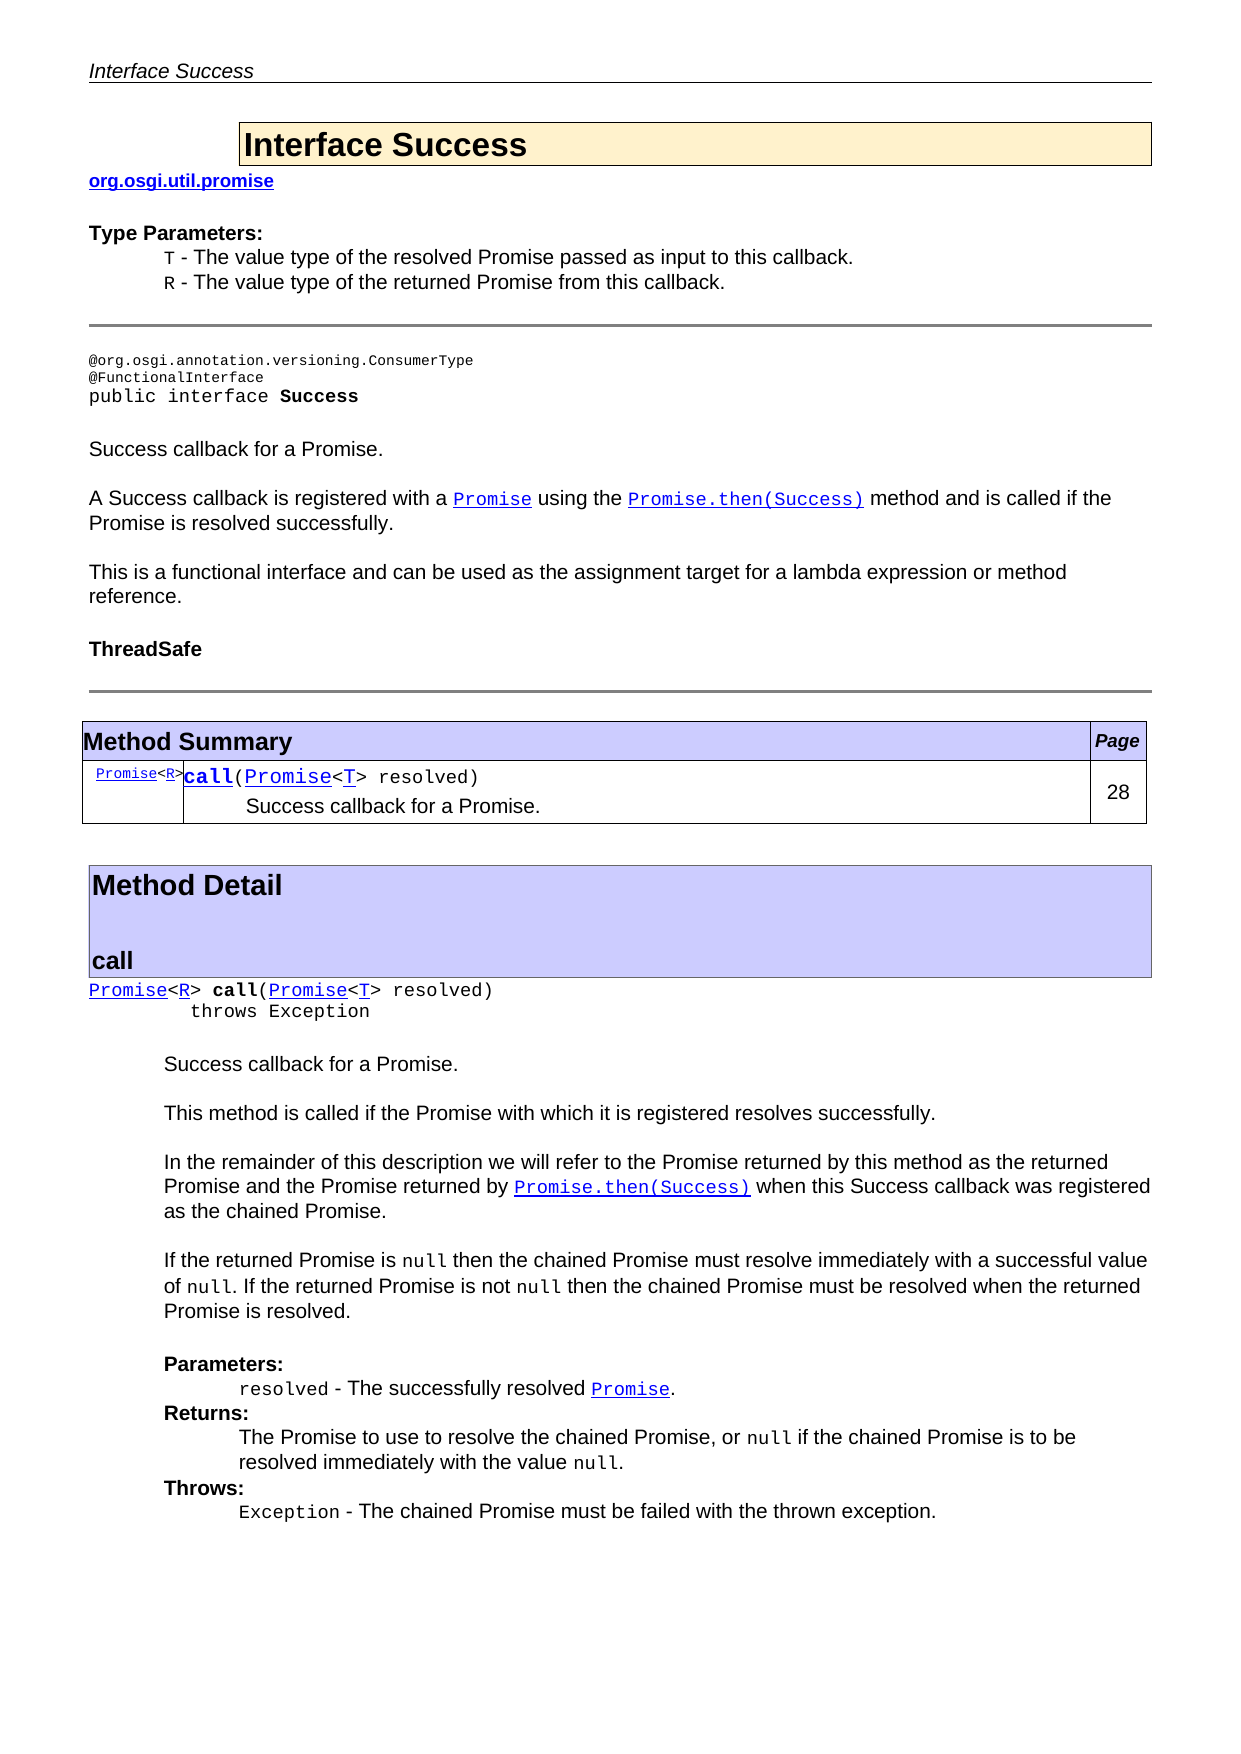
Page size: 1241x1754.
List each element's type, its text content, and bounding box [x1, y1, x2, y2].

text Success callback for a Promise. [88, 437, 1152, 461]
text Parameters: [163, 1352, 1152, 1376]
table_cell Promise<R> [83, 761, 183, 823]
subtitle Method Detail [90, 866, 1151, 902]
text In the remainder of this description we will refer to the Promise returned by this method as the returned Promise and the Promise returned by Promise.then(Success) when this Success callback was registered as the chained Promise. [163, 1150, 1152, 1223]
text This method is called if the Promise with which it is registered resolves successfully. [163, 1101, 1152, 1125]
subtitle call [90, 943, 1151, 977]
text @org.osgi.annotation.versioning.ConsumerType @FunctionalInterface public interface Success [88, 353, 1152, 408]
table_cell 28 [1091, 761, 1146, 823]
text Success callback for a Promise. [163, 1052, 1152, 1076]
table_header Method Summary [83, 722, 1090, 760]
text Type Parameters: [88, 221, 1152, 244]
text If the returned Promise is null then the chained Promise must resolve immediately with a successful value of null. If the returned Promise is not null then the chained Promise must be resolved when the returned Promise is resolved. [163, 1248, 1152, 1323]
text Returns: [163, 1401, 1152, 1425]
table_cell call(Promise<T> resolved) Success callback for a Promise. [184, 761, 1090, 823]
text ThreadSafe [88, 637, 1152, 661]
subtitle Interface Success [240, 123, 1151, 165]
text Exception - The chained Promise must be failed with the thrown exception. [238, 1499, 1152, 1524]
text This is a functional interface and can be used as the assignment target for a lambda expression or method reference. [88, 560, 1152, 608]
text Throws: [163, 1475, 1152, 1499]
text A Success callback is registered with a Promise using the Promise.then(Success) method and is called if the Promise is resolved successfully. [88, 486, 1152, 535]
text Promise<R> call(Promise<T> resolved) throws Exception [88, 981, 1152, 1023]
text org.osgi.util.promise [88, 170, 1152, 191]
text resolved - The successfully resolved Promise. [238, 1376, 1152, 1401]
text R - The value type of the returned Promise from this callback. [163, 270, 1152, 295]
table_header Page [1091, 722, 1146, 760]
text T - The value type of the resolved Promise passed as input to this callback. [163, 244, 1152, 270]
text The Promise to use to resolve the chained Promise, or null if the chained Promise is to be resolved immediately with the value null. [238, 1425, 1152, 1475]
